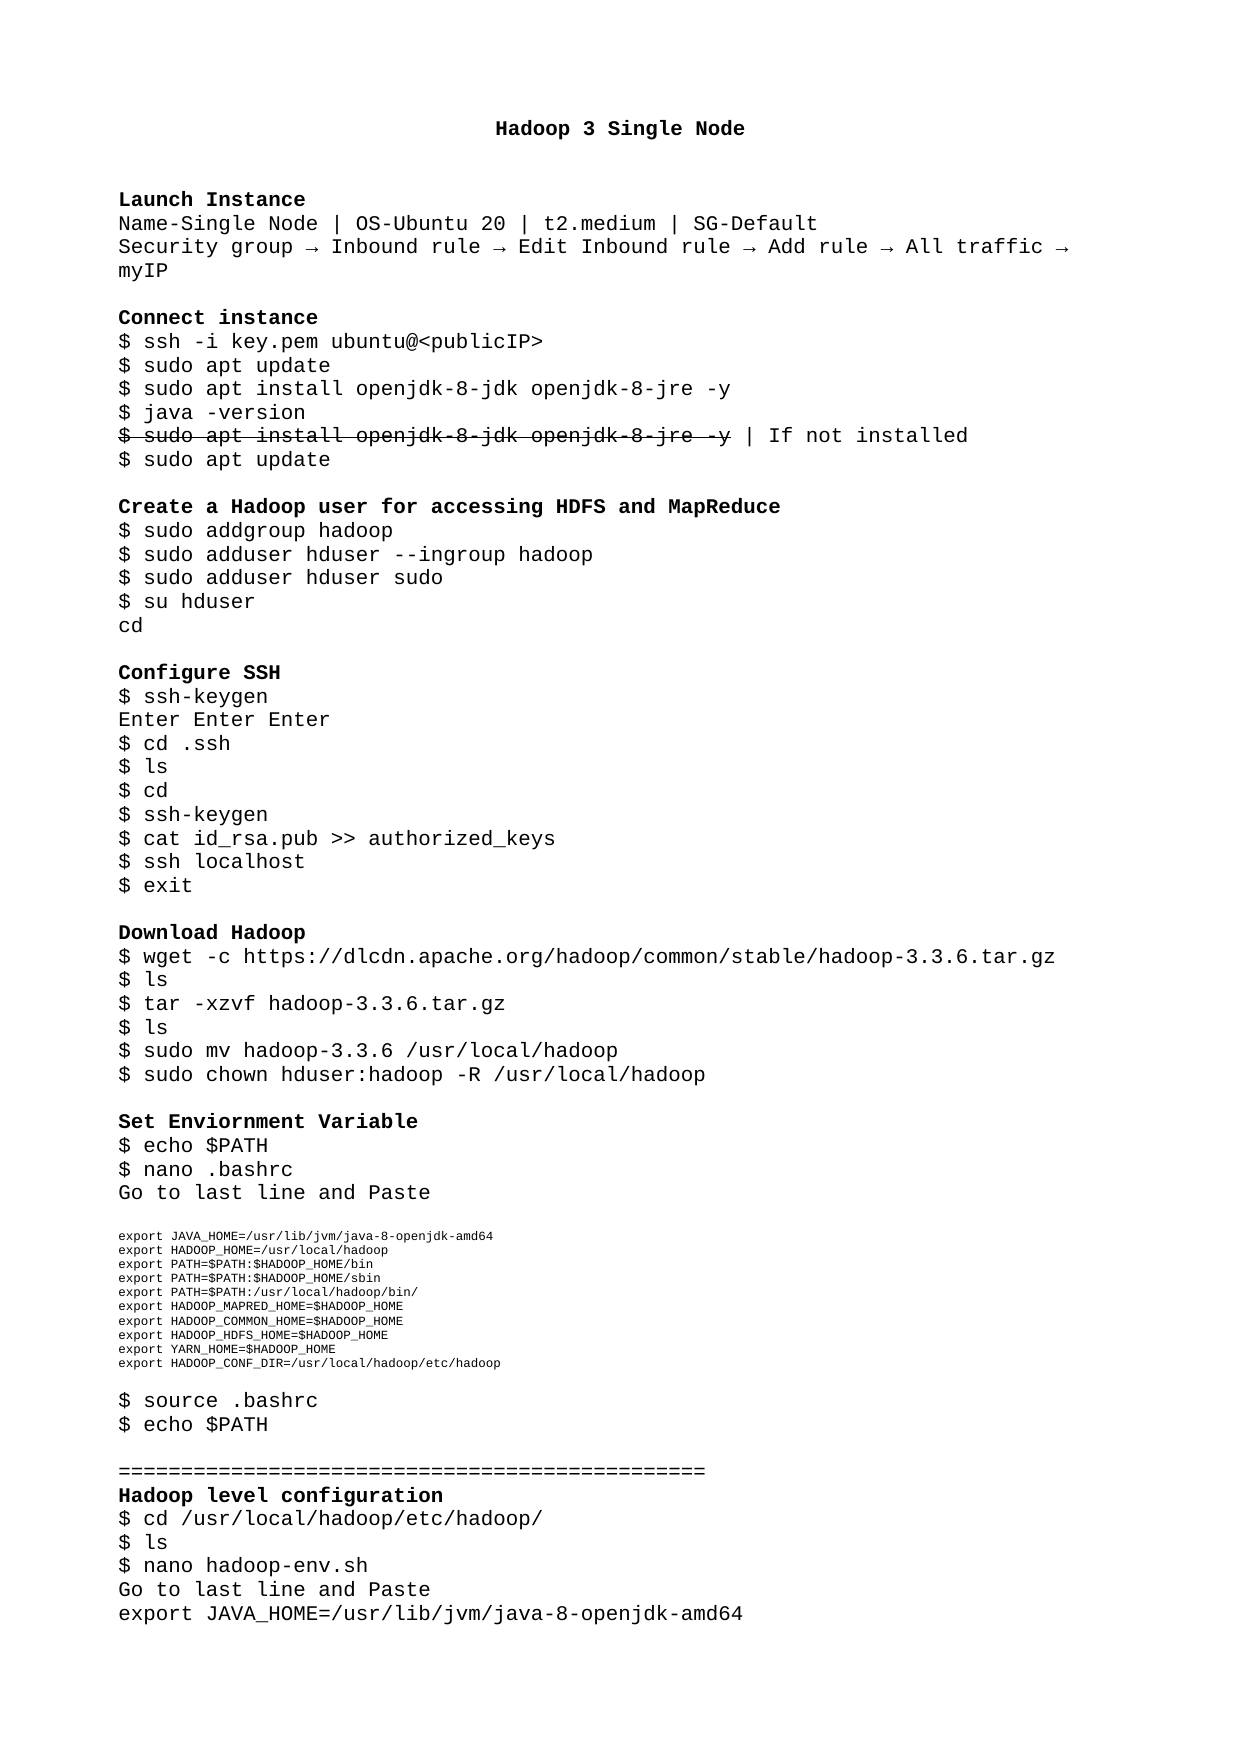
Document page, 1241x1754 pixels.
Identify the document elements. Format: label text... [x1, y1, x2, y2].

text $ ls [118, 1532, 1122, 1556]
text export HADOOP_MAPRED_HOME=$HADOOP_HOME [118, 1300, 1122, 1314]
text $ echo $PATH [118, 1414, 1122, 1437]
text $ ls [118, 1017, 1122, 1040]
text cd [118, 615, 1122, 638]
text $ ssh -i key.pem ubuntu@<publicIP> [118, 331, 1122, 354]
text Hadoop 3 Single Node [118, 118, 1122, 142]
text $ ssh localhost [118, 851, 1122, 875]
text $ ls [118, 757, 1122, 780]
text Security group → Inbound rule → Edit Inbound rule → Add rule → All traffic → myIP [118, 236, 1122, 284]
text export PATH=$PATH:$HADOOP_HOME/sbin [118, 1272, 1122, 1286]
text $ cd [118, 780, 1122, 804]
text =============================================== [118, 1461, 1122, 1484]
text $ sudo apt update [118, 449, 1122, 473]
text export JAVA_HOME=/usr/lib/jvm/java-8-openjdk-amd64 [118, 1603, 1122, 1626]
text $ ssh-keygen [118, 804, 1122, 827]
text $ wget -c https://dlcdn.apache.org/hadoop/common/stable/hadoop-3.3.6.tar.gz [118, 946, 1122, 969]
text $ sudo adduser hduser --ingroup hadoop [118, 544, 1122, 567]
text Go to last line and Paste [118, 1182, 1122, 1206]
text $ cd .ssh [118, 733, 1122, 757]
text export HADOOP_COMMON_HOME=$HADOOP_HOME [118, 1314, 1122, 1329]
text Go to last line and Paste [118, 1579, 1122, 1603]
text export HADOOP_HOME=/usr/local/hadoop [118, 1244, 1122, 1258]
text export HADOOP_CONF_DIR=/usr/local/hadoop/etc/hadoop [118, 1357, 1122, 1371]
text $ sudo mv hadoop-3.3.6 /usr/local/hadoop [118, 1040, 1122, 1064]
text Create a Hadoop user for accessing HDFS and MapReduce [118, 496, 1122, 520]
text export PATH=$PATH:/usr/local/hadoop/bin/ [118, 1286, 1122, 1300]
text Configure SSH [118, 662, 1122, 686]
text $ sudo addgroup hadoop [118, 520, 1122, 544]
text export HADOOP_HDFS_HOME=$HADOOP_HOME [118, 1329, 1122, 1343]
text export PATH=$PATH:$HADOOP_HOME/bin [118, 1258, 1122, 1272]
text Set Enviornment Variable [118, 1111, 1122, 1135]
text $ cat id_rsa.pub >> authorized_keys [118, 827, 1122, 851]
text export JAVA_HOME=/usr/lib/jvm/java-8-openjdk-amd64 [118, 1229, 1122, 1244]
text Enter Enter Enter [118, 709, 1122, 733]
text export YARN_HOME=$HADOOP_HOME [118, 1343, 1122, 1357]
text Name-Single Node | OS-Ubuntu 20 | t2.medium | SG-Default [118, 213, 1122, 236]
text Launch Instance [118, 189, 1122, 213]
text $ cd /usr/local/hadoop/etc/hadoop/ [118, 1508, 1122, 1532]
text $ ls [118, 969, 1122, 993]
text $ sudo apt update [118, 354, 1122, 378]
text $ sudo apt install openjdk-8-jdk openjdk-8-jre -y | If not installed [118, 426, 1122, 449]
text Hadoop level configuration [118, 1484, 1122, 1508]
text Download Hadoop [118, 922, 1122, 946]
text $ sudo apt install openjdk-8-jdk openjdk-8-jre -y [118, 378, 1122, 402]
text $ sudo adduser hduser sudo [118, 567, 1122, 591]
text $ su hduser [118, 591, 1122, 615]
text $ tar -xzvf hadoop-3.3.6.tar.gz [118, 993, 1122, 1017]
text $ ssh-keygen [118, 686, 1122, 709]
text $ exit [118, 875, 1122, 898]
text Connect instance [118, 307, 1122, 331]
text $ source .bashrc [118, 1390, 1122, 1414]
text $ nano hadoop-env.sh [118, 1556, 1122, 1579]
text $ nano .bashrc [118, 1158, 1122, 1182]
text $ sudo chown hduser:hadoop -R /usr/local/hadoop [118, 1064, 1122, 1088]
text $ echo $PATH [118, 1135, 1122, 1158]
text $ java -version [118, 402, 1122, 426]
